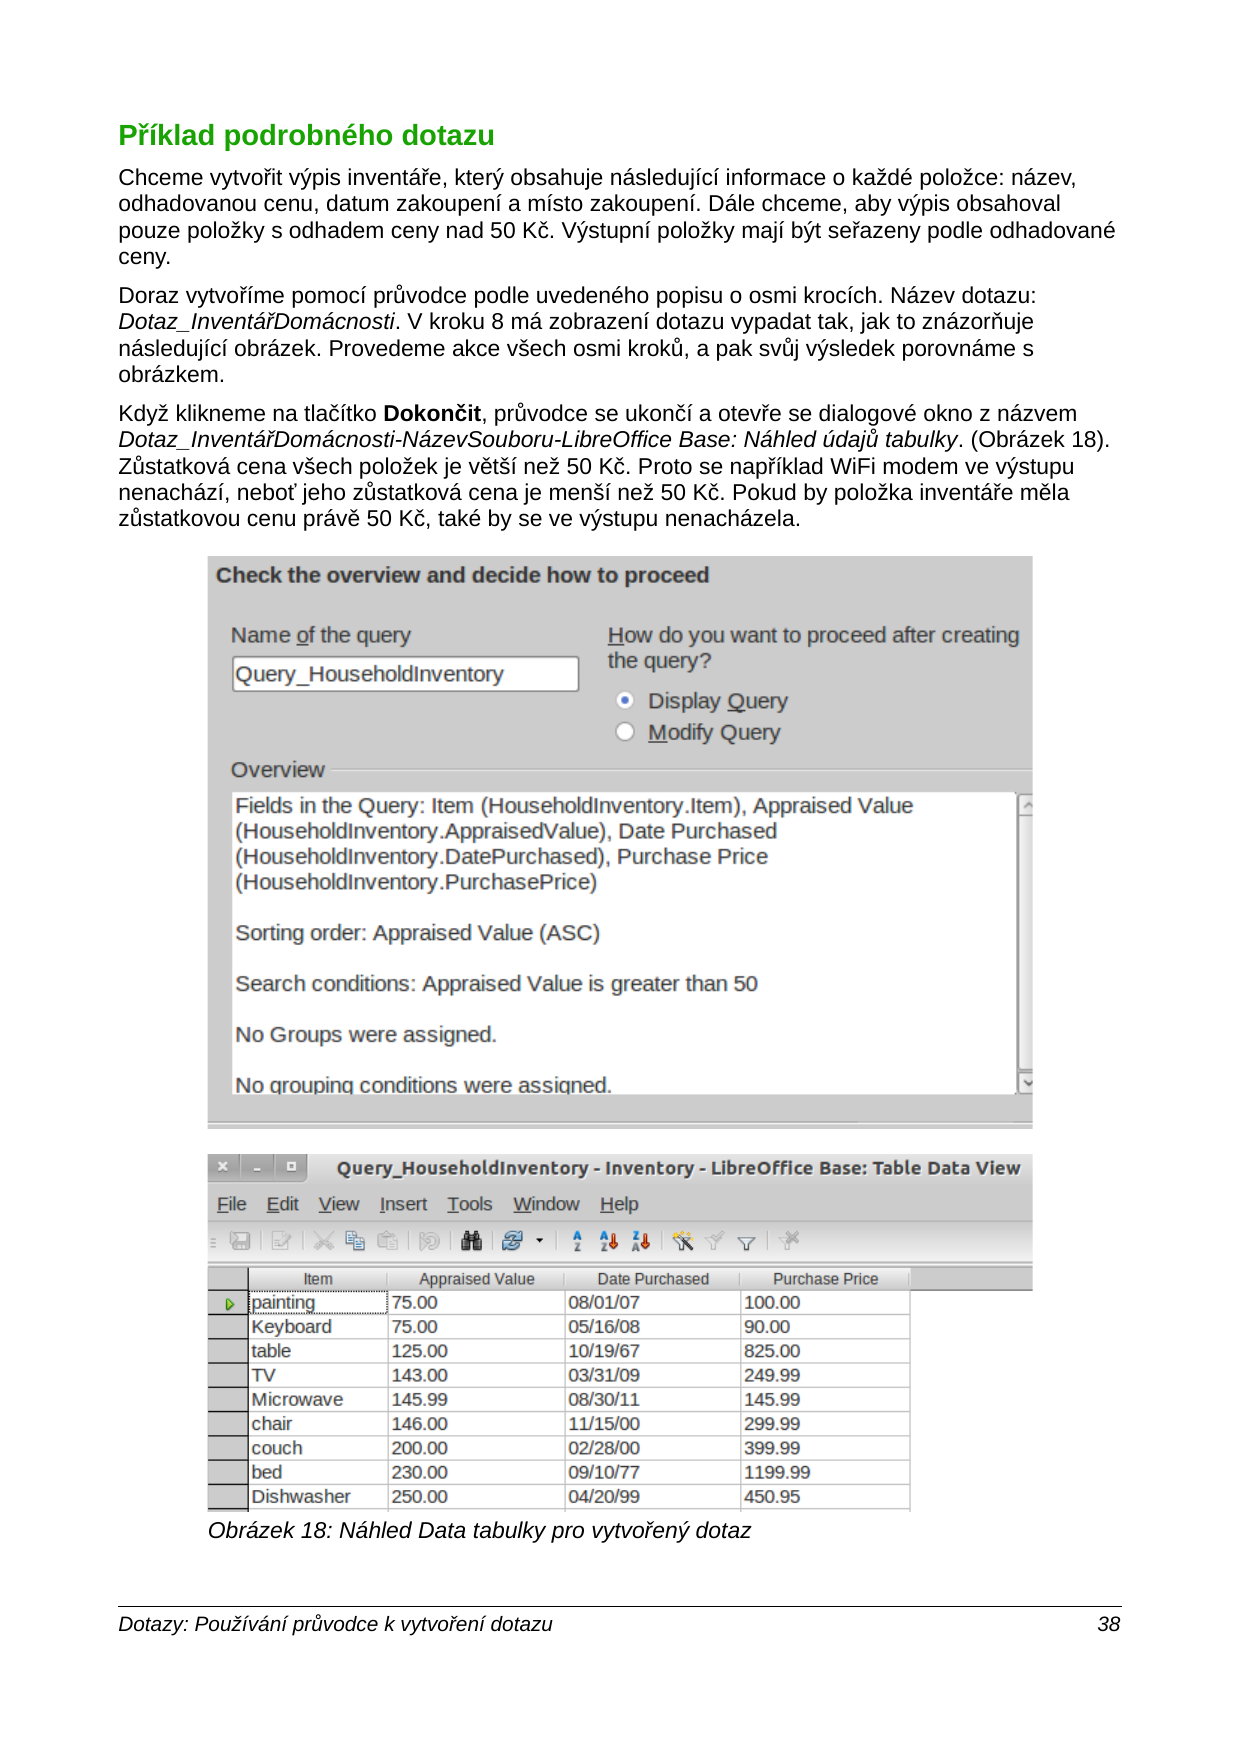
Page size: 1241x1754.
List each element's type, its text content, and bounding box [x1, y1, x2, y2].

picture [207, 556, 1033, 1129]
text Doraz vytvoříme pomocí průvodce podle uvedeného popisu o osmi krocích. Název dotazu: Dotaz_InventářDomácnosti. V kroku 8 má zobrazení dotazu vypadat tak, jak to znázorňuje následující obrázek. Provedeme akce všech osmi kroků, a pak svůj výsledek porovnáme s obrázkem. [118, 282, 1122, 387]
text Když klikneme na tlačítko Dokončit, průvodce se ukončí a otevře se dialogové okno z názvem Dotaz_InventářDomácnosti-NázevSouboru-LibreOffice Base: Náhled údajů tabulky. (Obrázek 18). Zůstatková cena všech položek je větší než 50 Kč. Proto se například WiFi modem ve výstupu nenachází, neboť jeho zůstatková cena je menší než 50 Kč. Pokud by položka inventáře měla zůstatkovou cenu právě 50 Kč, také by se ve výstupu nenacházela. [118, 400, 1122, 532]
text Chceme vytvořit výpis inventáře, který obsahuje následující informace o každé položce: název, odhadovanou cenu, datum zakoupení a místo zakoupení. Dále chceme, aby výpis obsahoval pouze položky s odhadem ceny nad 50 Kč. Výstupní položky mají být seřazeny podle odhadované ceny. [118, 164, 1122, 269]
text Obrázek 18 : Náhled Data tabulky pro vytvořený dotaz [208, 1517, 1033, 1544]
subtitle Příklad podrobného dotazu [118, 118, 1122, 152]
picture [207, 1154, 1033, 1512]
